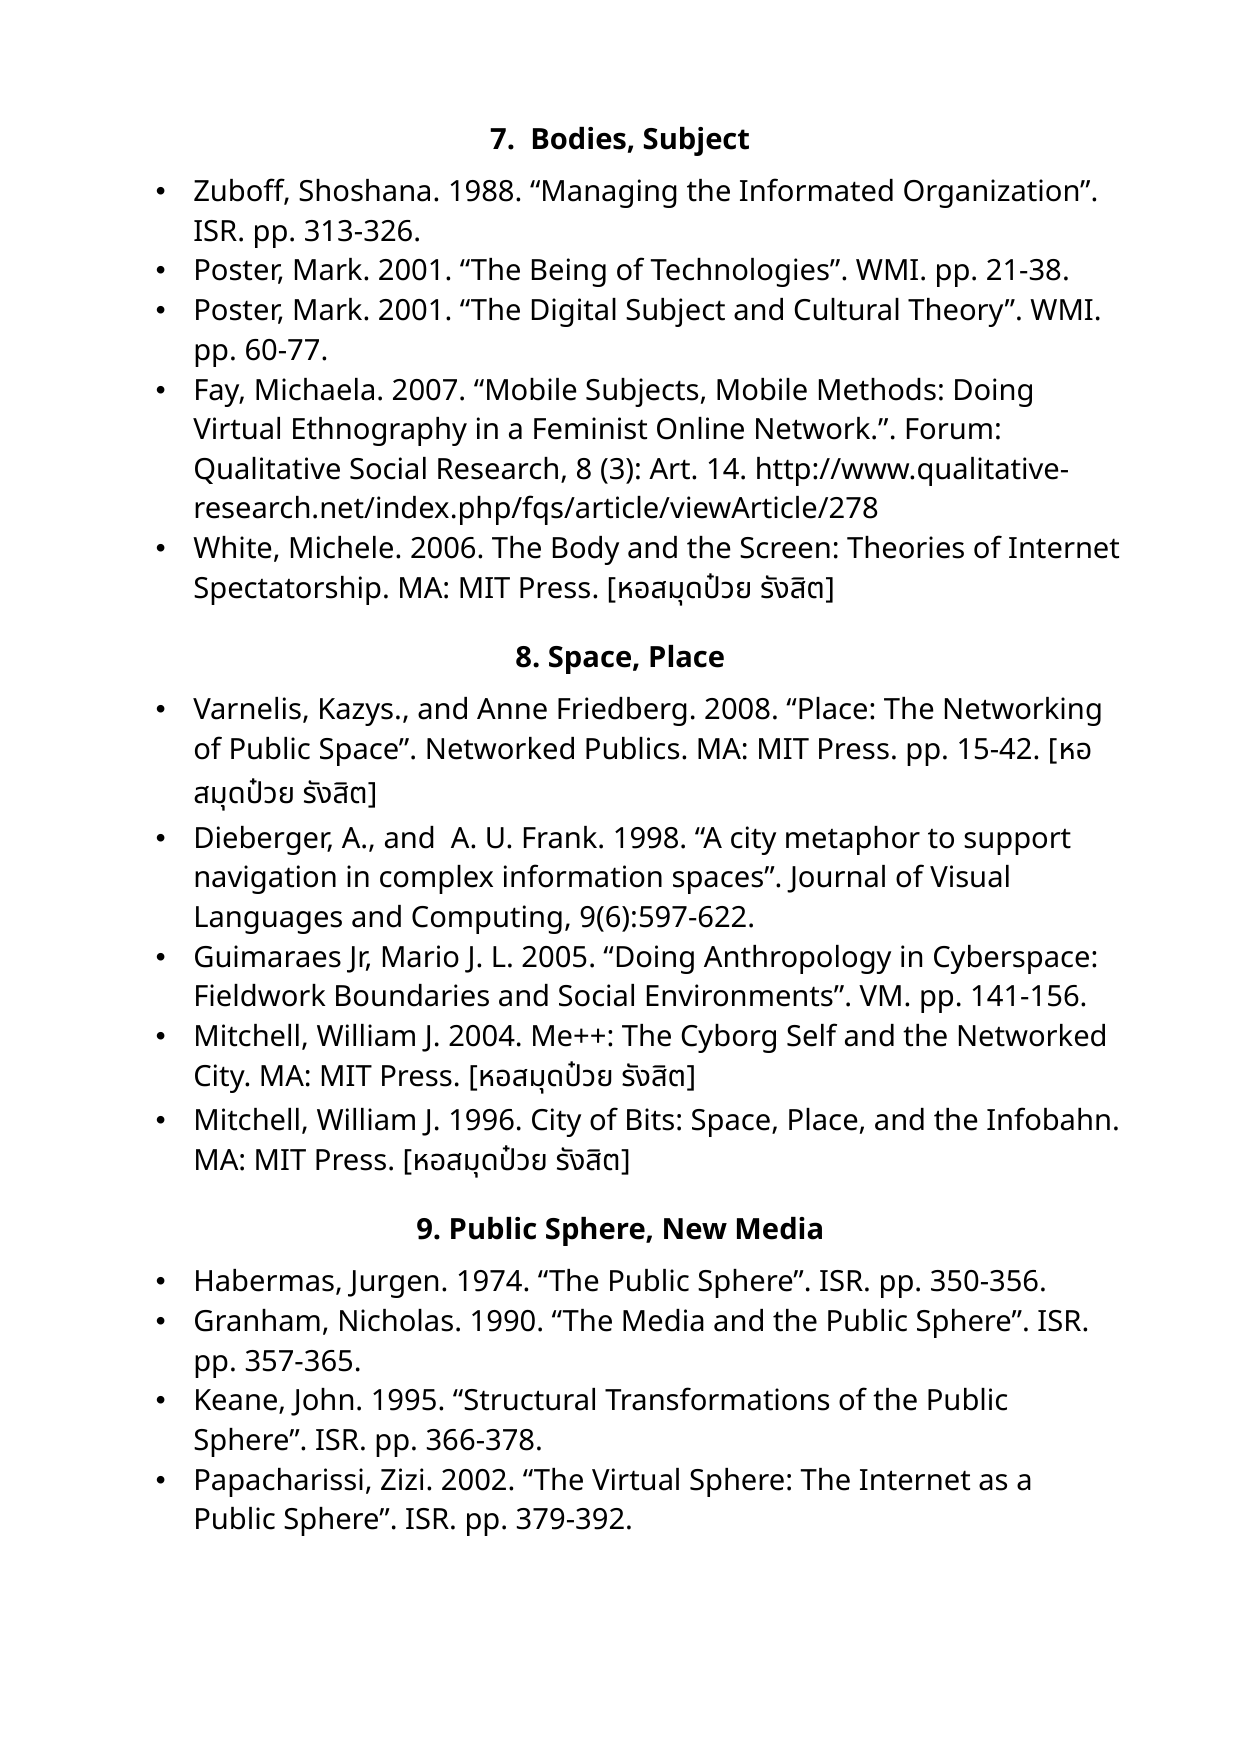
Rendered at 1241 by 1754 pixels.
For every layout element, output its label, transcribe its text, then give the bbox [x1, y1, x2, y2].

list Poster, Mark. 2001. “The Digital Subject and Cultural Theory”. WMI. pp. 60-77. [156, 289, 1122, 369]
list Keane, John. 1995. “Structural Transformations of the Public Sphere”. ISR. pp. 366-378. [156, 1379, 1122, 1459]
subtitle 8. Space, Place [118, 636, 1122, 676]
list Poster, Mark. 2001. “The Being of Technologies”. WMI. pp. 21-38. [156, 250, 1122, 289]
list Papacharissi, Zizi. 2002. “The Virtual Sphere: The Internet as a Public Sphere”. ISR. pp. 379-392. [156, 1459, 1122, 1538]
list Guimaraes Jr, Mario J. L. 2005. “Doing Anthropology in Cyberspace: Fieldwork Boundaries and Social Environments”. VM. pp. 141-156. [156, 936, 1122, 1015]
list Fay, Michaela. 2007. “Mobile Subjects, Mobile Methods: Doing Virtual Ethnography in a Feminist Online Network.”. Forum: Qualitative Social Research, 8 (3): Art. 14. http://www.qualitative-research.net/index.php/fqs/article/viewArticle/278 [156, 369, 1122, 527]
list Granham, Nicholas. 1990. “The Media and the Public Sphere”. ISR. pp. 357-365. [156, 1300, 1122, 1379]
list Mitchell, William J. 1996. City of Bits: Space, Place, and the Infobahn. MA: MIT Press. [หอสมุดป๋วย รังสิต] [156, 1099, 1122, 1183]
list Dieberger, A., and A. U. Frank. 1998. “A city metaphor to support navigation in complex information spaces”. Journal of Visual Languages and Computing, 9(6):597-622. [156, 817, 1122, 936]
list White, Michele. 2006. The Body and the Screen: Theories of Internet Spectatorship. MA: MIT Press. [หอสมุดป๋วย รังสิต] [156, 527, 1122, 611]
list Zuboff, Shoshana. 1988. “Managing the Informated Organization”. ISR. pp. 313-326. [156, 170, 1122, 250]
list Mitchell, William J. 2004. Me++: The Cyborg Self and the Networked City. MA: MIT Press. [หอสมุดป๋วย รังสิต] [156, 1015, 1122, 1099]
list Varnelis, Kazys., and Anne Friedberg. 2008. “Place: The Networking of Public Space”. Networked Publics. MA: MIT Press. pp. 15-42. [หอสมุดป๋วย รังสิต] [156, 689, 1122, 817]
list Habermas, Jurgen. 1974. “The Public Sphere”. ISR. pp. 350-356. [156, 1260, 1122, 1300]
subtitle 7. Bodies, Subject [118, 118, 1122, 158]
subtitle 9. Public Sphere, New Media [118, 1208, 1122, 1248]
